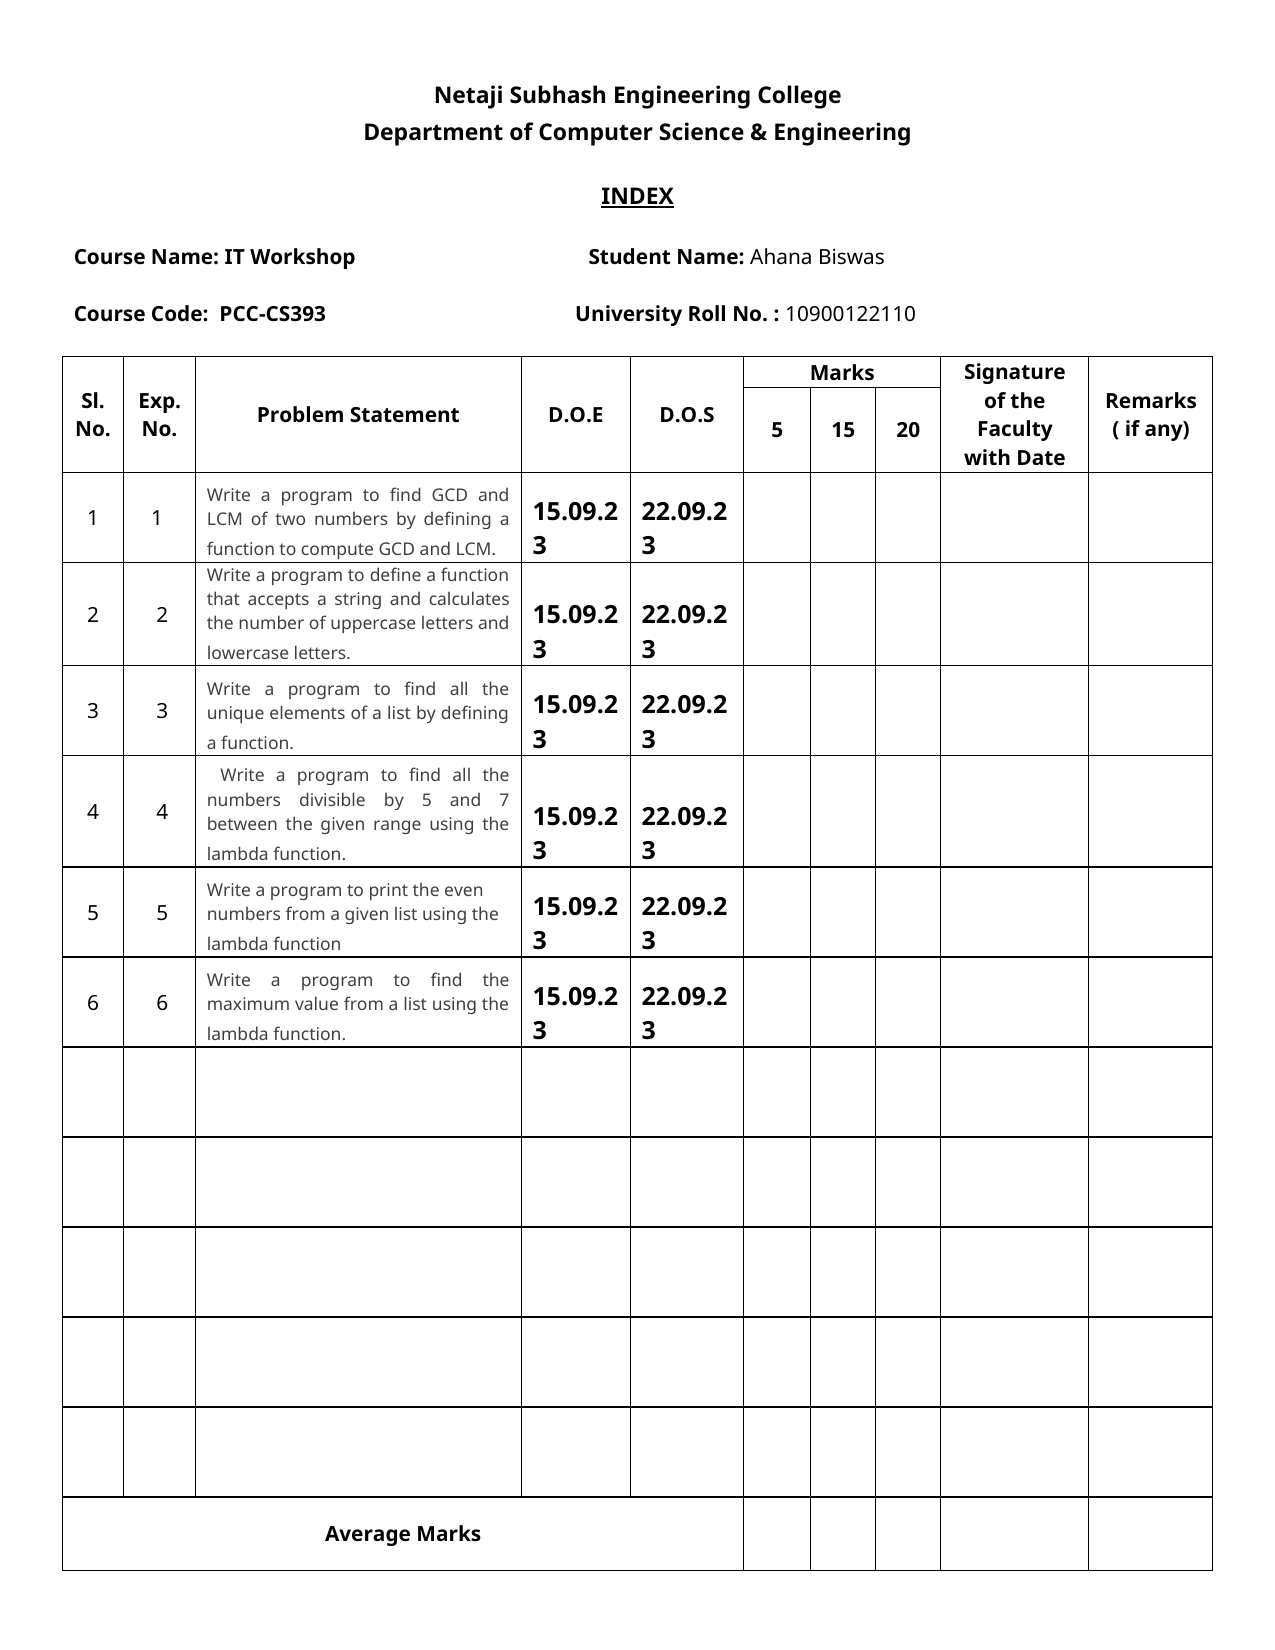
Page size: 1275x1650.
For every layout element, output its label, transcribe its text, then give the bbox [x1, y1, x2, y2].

table_cell Course Name: IT Workshop Student Name: Ahana Biswas Course Code: PCC-CS393 University Roll No. : 10900122110 [62, 242, 1213, 356]
table_cell [876, 1498, 940, 1570]
table_cell [876, 473, 940, 562]
table_cell Problem Statement [196, 357, 521, 472]
table_cell [1089, 868, 1212, 956]
table_cell [811, 868, 875, 956]
table_cell D.O.S [631, 357, 743, 472]
table_cell [941, 473, 1088, 562]
table_cell Exp. No. [124, 357, 195, 472]
table_cell 3 [63, 666, 123, 755]
table_cell [811, 1408, 875, 1496]
table_cell 4 [124, 756, 195, 866]
table_cell Sl. No. [63, 357, 123, 472]
table_cell [941, 1048, 1088, 1136]
table_cell [941, 1498, 1088, 1570]
table_cell Average Marks [63, 1498, 743, 1570]
table_cell [876, 1138, 940, 1226]
table_cell Remarks ( if any) [1089, 357, 1212, 472]
table_cell [631, 1138, 743, 1226]
table_cell [124, 1048, 195, 1136]
table_cell [124, 1408, 195, 1496]
table_cell [196, 1318, 521, 1406]
table_cell D.O.E [522, 357, 630, 472]
table_cell 22.09.23 [631, 563, 743, 665]
table_cell Write a program to find GCD and LCM of two numbers by defining a function to compute GCD and LCM. [196, 473, 521, 562]
table_cell [876, 1228, 940, 1316]
table_cell [631, 1408, 743, 1496]
table_cell 3 [124, 666, 195, 755]
table_cell [1089, 1228, 1212, 1316]
table_cell [744, 1408, 810, 1496]
table_cell 5 [124, 868, 195, 956]
table_cell [631, 1228, 743, 1316]
table_cell 22.09.23 [631, 756, 743, 866]
table_cell [811, 1498, 875, 1570]
table_cell Department of Computer Science & Engineering [62, 114, 1213, 148]
table_cell Signature of the Faculty with Date [941, 357, 1088, 472]
table_cell [744, 1318, 810, 1406]
table_cell 20 [876, 388, 940, 472]
table_cell 2 [124, 563, 195, 665]
table_cell Write a program to find all the unique elements of a list by defining a function. [196, 666, 521, 755]
table_cell [744, 666, 810, 755]
table_cell INDEX [62, 149, 1213, 242]
table_cell [1089, 666, 1212, 755]
table_cell [522, 1408, 630, 1496]
table_cell 6 [124, 958, 195, 1046]
table_cell [124, 1318, 195, 1406]
table_cell [631, 1318, 743, 1406]
table_cell [941, 1408, 1088, 1496]
table_cell 6 [63, 958, 123, 1046]
table_cell 1 [124, 473, 195, 562]
table_cell 22.09.23 [631, 868, 743, 956]
table_cell [1089, 563, 1212, 665]
table_cell 15.09.23 [522, 868, 630, 956]
table_cell [811, 1318, 875, 1406]
table_cell [744, 1138, 810, 1226]
table_cell 22.09.23 [631, 958, 743, 1046]
table_cell 15.09.23 [522, 666, 630, 755]
table_cell [744, 1048, 810, 1136]
table_cell [744, 958, 810, 1046]
table_cell [811, 1048, 875, 1136]
table_cell [811, 958, 875, 1046]
table_cell [876, 868, 940, 956]
table_cell [811, 473, 875, 562]
table_cell [196, 1048, 521, 1136]
table_cell [1089, 1408, 1212, 1496]
table_cell [941, 1138, 1088, 1226]
table_cell [876, 1408, 940, 1496]
table_cell [941, 1228, 1088, 1316]
table_cell [811, 563, 875, 665]
table_cell [744, 1228, 810, 1316]
table_cell [631, 1048, 743, 1136]
table_cell 5 [63, 868, 123, 956]
table_cell [811, 666, 875, 755]
table_cell Write a program to define a function that accepts a string and calculates the number of uppercase letters and lowercase letters. [196, 563, 521, 665]
table_cell [522, 1228, 630, 1316]
table_cell 22.09.23 [631, 666, 743, 755]
table_cell [744, 1498, 810, 1570]
table_cell [1089, 958, 1212, 1046]
table_cell 15.09.23 [522, 756, 630, 866]
table_cell [1089, 1498, 1212, 1570]
table_cell 4 [63, 756, 123, 866]
table_cell 15 [811, 388, 875, 472]
table_cell [744, 756, 810, 866]
table_cell [876, 666, 940, 755]
table_cell [124, 1228, 195, 1316]
table_cell [1089, 473, 1212, 562]
table_cell 15.09.23 [522, 958, 630, 1046]
table_cell [876, 1318, 940, 1406]
table_cell [941, 756, 1088, 866]
table_cell [522, 1318, 630, 1406]
table_cell [1089, 1318, 1212, 1406]
table_cell Write a program to find all the numbers divisible by 5 and 7 between the given range using the lambda function. [196, 756, 521, 866]
table_cell [63, 1408, 123, 1496]
table_cell [63, 1228, 123, 1316]
table_cell [522, 1048, 630, 1136]
table_cell Write a program to print the even numbers from a given list using the lambda function [196, 868, 521, 956]
table_cell [941, 868, 1088, 956]
table_cell [876, 1048, 940, 1136]
table_header Netaji Subhash Engineering College [62, 75, 1213, 114]
table_cell [124, 1138, 195, 1226]
table_cell 1 [63, 473, 123, 562]
table_cell [63, 1318, 123, 1406]
table_cell [196, 1408, 521, 1496]
table_cell [811, 1228, 875, 1316]
table_cell [196, 1228, 521, 1316]
table_cell 22.09.23 [631, 473, 743, 562]
table_cell [63, 1048, 123, 1136]
table_cell [876, 563, 940, 665]
table_cell [196, 1138, 521, 1226]
table_cell [811, 756, 875, 866]
table_cell Write a program to find the maximum value from a list using the lambda function. [196, 958, 521, 1046]
table_cell [1089, 756, 1212, 866]
table_cell Marks [744, 357, 940, 387]
table_cell [1089, 1138, 1212, 1226]
table_cell [1089, 1048, 1212, 1136]
table_cell [522, 1138, 630, 1226]
table_cell [744, 868, 810, 956]
table_cell 15.09.23 [522, 473, 630, 562]
table_cell [941, 958, 1088, 1046]
table_cell [876, 756, 940, 866]
table_cell 2 [63, 563, 123, 665]
table_cell [744, 473, 810, 562]
table_cell [63, 1138, 123, 1226]
table_cell 15.09.23 [522, 563, 630, 665]
table_cell [744, 563, 810, 665]
table_cell [941, 1318, 1088, 1406]
table_cell [811, 1138, 875, 1226]
table_cell [941, 563, 1088, 665]
table_cell [876, 958, 940, 1046]
table_cell [941, 666, 1088, 755]
table_cell 5 [744, 388, 810, 472]
